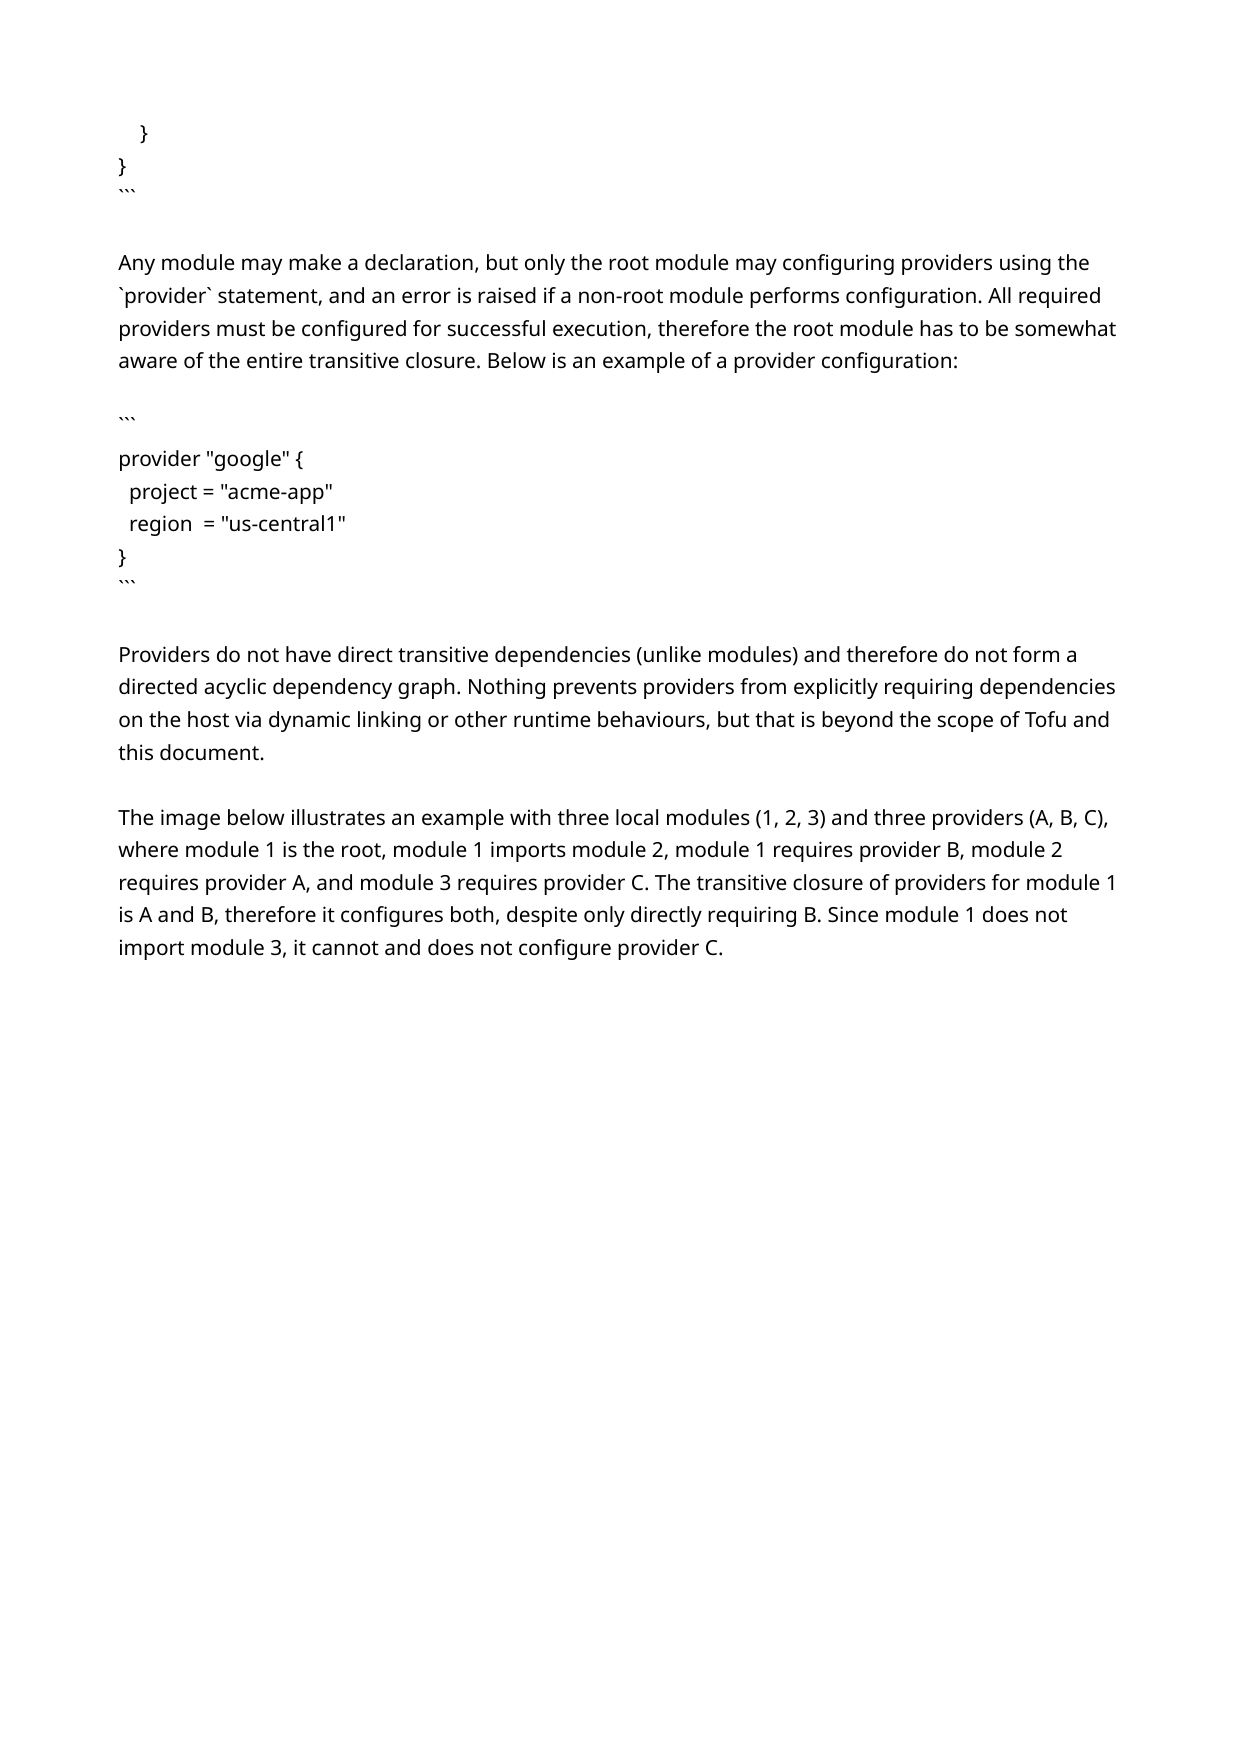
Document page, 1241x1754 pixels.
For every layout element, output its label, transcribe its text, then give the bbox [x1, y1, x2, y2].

text } [118, 542, 1122, 570]
text The image below illustrates an example with three local modules (1, 2, 3) and three providers (A, B, C), where module 1 is the root, module 1 imports module 2, module 1 requires provider B, module 2 requires provider A, and module 3 requires provider C. The transitive closure of providers for module 1 is A and B, therefore it configures both, despite only directly requiring B. Since module 1 does not import module 3, it cannot and does not configure provider C. [118, 803, 1122, 962]
text } [118, 118, 1122, 147]
text project = "acme-app" [118, 477, 1122, 505]
text ``` [118, 412, 1122, 440]
text ``` [118, 183, 1122, 212]
text Providers do not have direct transitive dependencies (unlike modules) and therefore do not form a directed acyclic dependency graph. Nothing prevents providers from explicitly requiring dependencies on the host via dynamic linking or other runtime behaviours, but that is beyond the scope of Tofu and this document. [118, 640, 1122, 766]
text ``` [118, 574, 1122, 603]
text Any module may make a declaration, but only the root module may configuring providers using the `provider` statement, and an error is raised if a non-root module performs configuration. All required providers must be configured for successful execution, therefore the root module has to be somewhat aware of the entire transitive closure. Below is an example of a provider configuration: [118, 248, 1122, 375]
text provider "google" { [118, 444, 1122, 473]
text } [118, 151, 1122, 179]
text region = "us-central1" [118, 509, 1122, 538]
